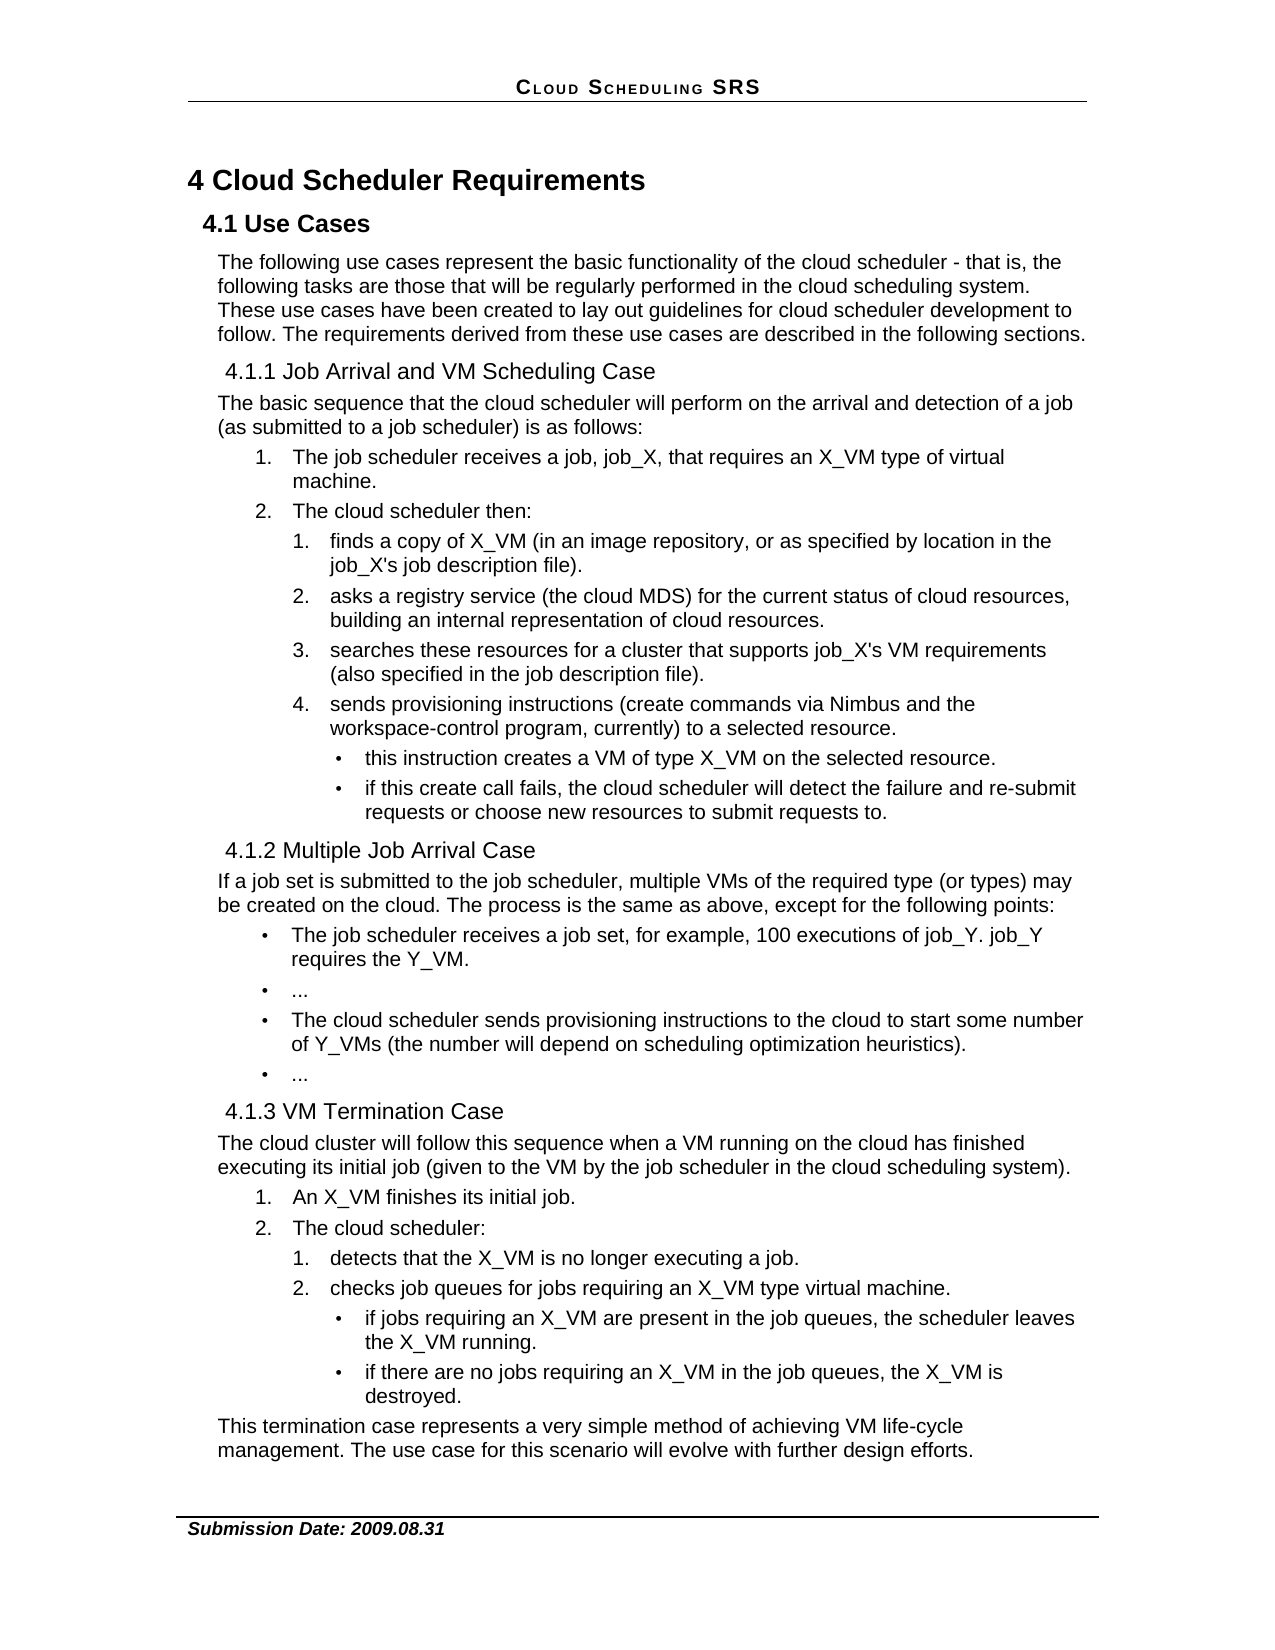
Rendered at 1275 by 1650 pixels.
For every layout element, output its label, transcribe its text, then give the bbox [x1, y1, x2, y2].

list ... [262, 977, 1087, 1001]
list finds a copy of X_VM (in an image repository, or as specified by location in the job_X's job description file). [292, 529, 1087, 577]
list asks a registry service (the cloud MDS) for the current status of cloud resources, building an internal representation of cloud resources. [292, 583, 1087, 631]
text The cloud cluster will follow this sequence when a VM running on the cloud has finished executing its initial job (given to the VM by the job scheduler in the cloud scheduling system). [217, 1131, 1087, 1179]
text This termination case represents a very simple method of achieving VM life-cycle management. The use case for this scenario will evolve with further design efforts. [217, 1414, 1087, 1462]
list ... [262, 1062, 1087, 1086]
list The job scheduler receives a job set, for example, 100 executions of job_Y. job_Y requires the Y_VM. [262, 923, 1087, 971]
subtitle Multiple Job Arrival Case [225, 837, 1087, 863]
subtitle Job Arrival and VM Scheduling Case [225, 358, 1087, 384]
text If a job set is submitted to the job scheduler, multiple VMs of the required type (or types) may be created on the cloud. The process is the same as above, except for the following points: [217, 869, 1087, 917]
list The cloud scheduler then: [255, 499, 1087, 523]
subtitle VM Termination Case [225, 1098, 1087, 1125]
list sends provisioning instructions (create commands via Nimbus and the workspace-control program, currently) to a selected resource. [292, 692, 1087, 740]
list if this create call fails, the cloud scheduler will detect the failure and re-submit requests or choose new resources to submit requests to. [335, 776, 1087, 824]
list The cloud scheduler: [255, 1215, 1087, 1239]
list detects that the X_VM is no longer executing a job. [292, 1246, 1087, 1269]
list searches these resources for a cluster that supports job_X's VM requirements (also specified in the job description file). [292, 638, 1087, 686]
subtitle Cloud Scheduler Requirements [187, 162, 1087, 196]
list The cloud scheduler sends provisioning instructions to the cloud to start some number of Y_VMs (the number will depend on scheduling optimization heuristics). [262, 1008, 1087, 1056]
list this instruction creates a VM of type X_VM on the selected resource. [335, 746, 1087, 770]
list if jobs requiring an X_VM are present in the job queues, the scheduler leaves the X_VM running. [335, 1306, 1087, 1354]
list if there are no jobs requiring an X_VM in the job queues, the X_VM is destroyed. [335, 1360, 1087, 1408]
text The following use cases represent the basic functionality of the cloud scheduler - that is, the following tasks are those that will be regularly performed in the cloud scheduling system. These use cases have been created to lay out guidelines for cloud scheduler development to follow. The requirements derived from these use cases are described in the following sections. [217, 250, 1087, 346]
list checks job queues for jobs requiring an X_VM type virtual machine. [292, 1276, 1087, 1300]
list An X_VM finishes its initial job. [255, 1185, 1087, 1209]
list The job scheduler receives a job, job_X, that requires an X_VM type of virtual machine. [255, 445, 1087, 493]
text The basic sequence that the cloud scheduler will perform on the arrival and detection of a job (as submitted to a job scheduler) is as follows: [217, 391, 1087, 439]
subtitle Use Cases [202, 208, 1087, 237]
